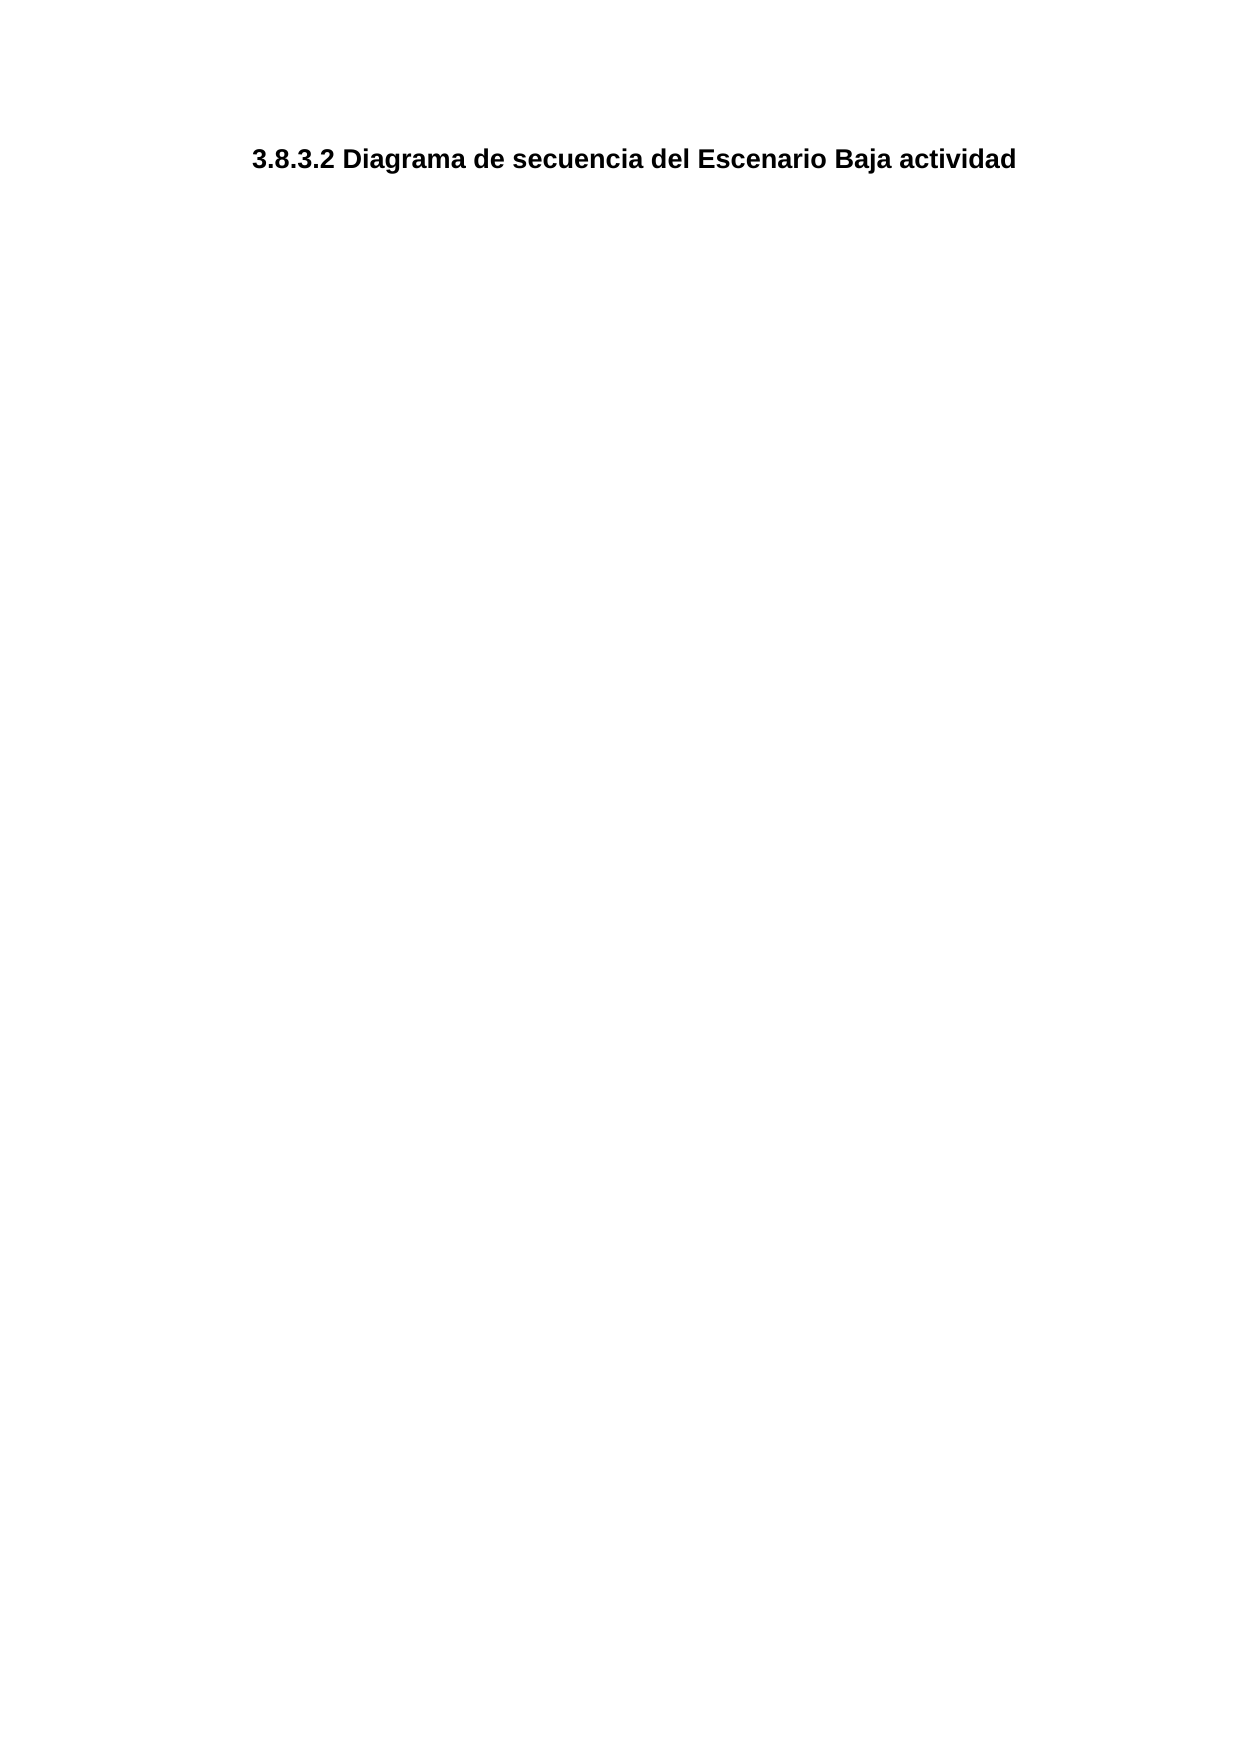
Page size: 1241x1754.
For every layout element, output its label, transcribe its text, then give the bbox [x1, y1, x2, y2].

list Diagrama de secuencia del Escenario Baja actividad [244, 143, 1122, 174]
